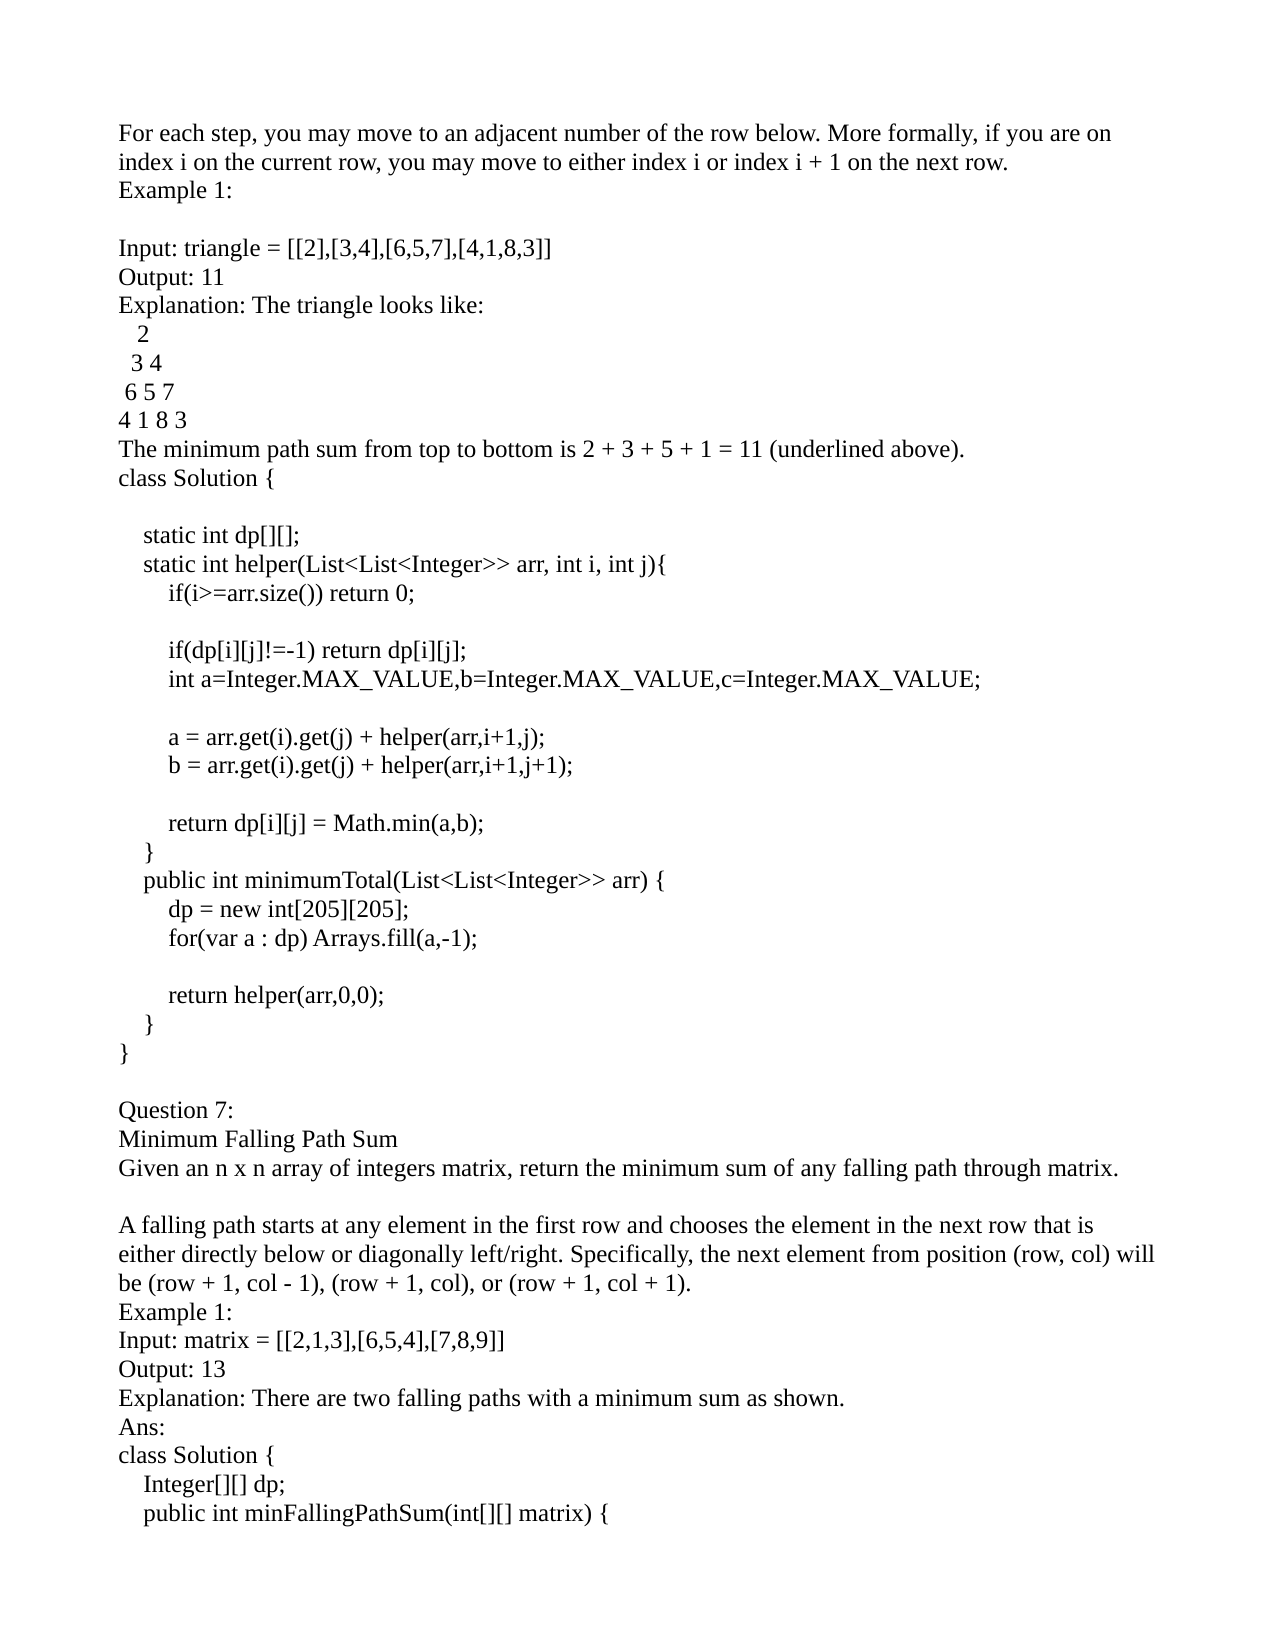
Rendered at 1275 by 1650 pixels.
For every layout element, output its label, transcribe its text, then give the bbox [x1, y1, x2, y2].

text a = arr.get(i).get(j) + helper(arr,i+1,j); [118, 722, 1157, 751]
text class Solution { [118, 463, 1157, 492]
text int a=Integer.MAX_VALUE,b=Integer.MAX_VALUE,c=Integer.MAX_VALUE; [118, 664, 1157, 693]
text The minimum path sum from top to bottom is 2 + 3 + 5 + 1 = 11 (underlined above). [118, 434, 1157, 463]
text Output: 13 [118, 1354, 1157, 1383]
text 6 5 7 [118, 377, 1157, 406]
text Minimum Falling Path Sum [118, 1124, 1157, 1153]
text 4 1 8 3 [118, 406, 1157, 434]
text A falling path starts at any element in the first row and chooses the element in the next row that is either directly below or diagonally left/right. Specifically, the next element from position (row, col) will be (row + 1, col - 1), (row + 1, col), or (row + 1, col + 1). [118, 1211, 1157, 1297]
text Explanation: The triangle looks like: [118, 291, 1157, 319]
text class Solution { [118, 1441, 1157, 1469]
text Question 7: [118, 1096, 1157, 1124]
text Example 1: [118, 176, 1157, 204]
text Example 1: [118, 1297, 1157, 1326]
text } [118, 1038, 1157, 1067]
text 2 [118, 319, 1157, 348]
text public int minimumTotal(List<List<Integer>> arr) { [118, 866, 1157, 894]
text if(i>=arr.size()) return 0; [118, 578, 1157, 607]
text Output: 11 [118, 262, 1157, 291]
text For each step, you may move to an adjacent number of the row below. More formally, if you are on index i on the current row, you may move to either index i or index i + 1 on the next row. [118, 118, 1157, 176]
text } [118, 837, 1157, 866]
text static int helper(List<List<Integer>> arr, int i, int j){ [118, 549, 1157, 578]
text Input: matrix = [[2,1,3],[6,5,4],[7,8,9]] [118, 1326, 1157, 1354]
text static int dp[][]; [118, 521, 1157, 549]
text 3 4 [118, 348, 1157, 377]
text Explanation: There are two falling paths with a minimum sum as shown. [118, 1383, 1157, 1412]
text return dp[i][j] = Math.min(a,b); [118, 808, 1157, 837]
text public int minFallingPathSum(int[][] matrix) { [118, 1498, 1157, 1527]
text dp = new int[205][205]; [118, 894, 1157, 923]
text if(dp[i][j]!=-1) return dp[i][j]; [118, 636, 1157, 664]
text return helper(arr,0,0); [118, 981, 1157, 1009]
text Input: triangle = [[2],[3,4],[6,5,7],[4,1,8,3]] [118, 233, 1157, 262]
text for(var a : dp) Arrays.fill(a,-1); [118, 923, 1157, 952]
text } [118, 1009, 1157, 1038]
text Integer[][] dp; [118, 1469, 1157, 1498]
text b = arr.get(i).get(j) + helper(arr,i+1,j+1); [118, 751, 1157, 779]
text Ans: [118, 1412, 1157, 1441]
text Given an n x n array of integers matrix, return the minimum sum of any falling path through matrix. [118, 1153, 1157, 1182]
